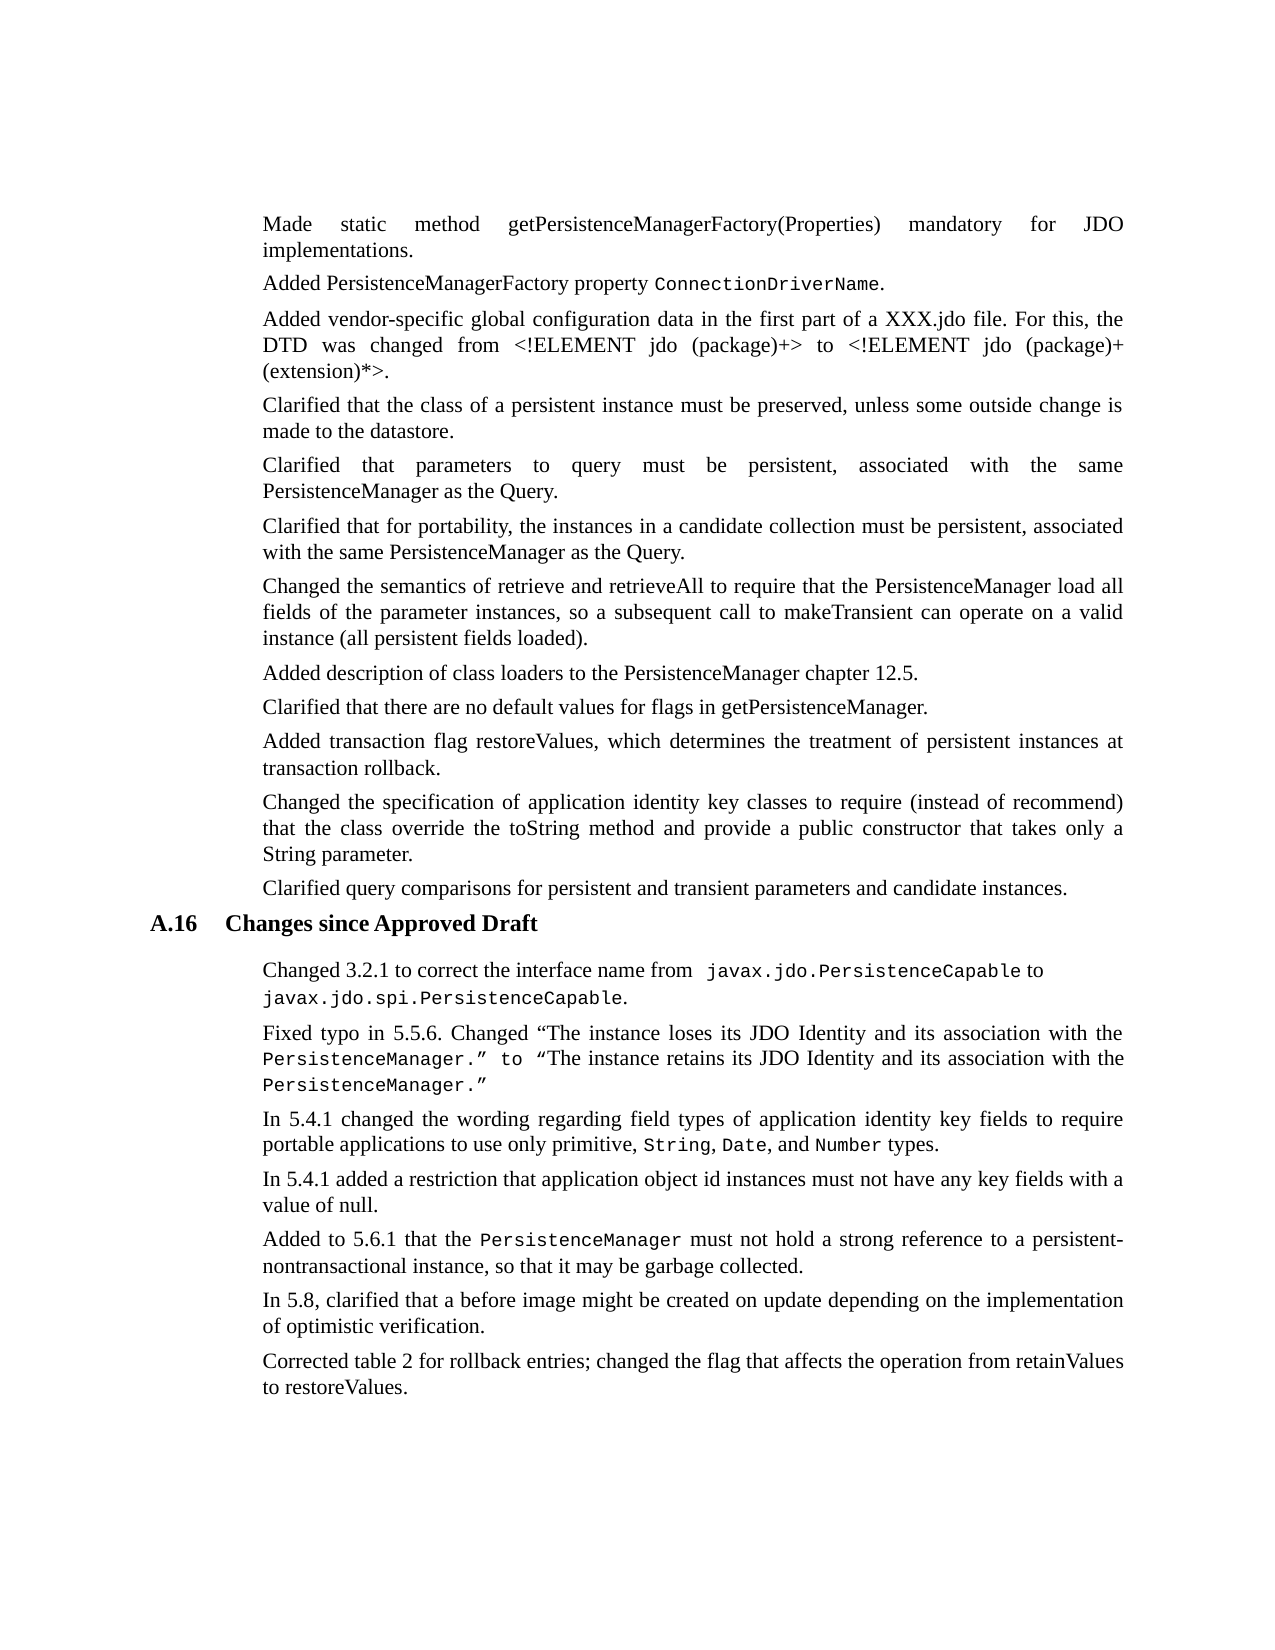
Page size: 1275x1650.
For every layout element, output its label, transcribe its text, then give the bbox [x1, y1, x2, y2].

text Made static method getPersistenceManagerFactory(Properties) mandatory for JDO implementations. [262, 210, 1125, 262]
text Clarified that the class of a persistent instance must be preserved, unless some outside change is made to the datastore. [262, 391, 1125, 443]
text Fixed typo in 5.5.6. Changed “The instance loses its JDO Identity and its association with the PersistenceManager.” to “The instance retains its JDO Identity and its association with the PersistenceManager.” [262, 1019, 1125, 1097]
text Added PersistenceManagerFactory property ConnectionDriverName. [262, 270, 1125, 296]
text Changed 3.2.1 to correct the interface name from javax.jdo.PersistenceCapable to javax.jdo.spi.PersistenceCapable. [262, 957, 1125, 1010]
text Added description of class loaders to the PersistenceManager chapter 12.5. [262, 659, 1125, 685]
text Clarified query comparisons for persistent and transient parameters and candidate instances. [262, 874, 1125, 901]
text Changed the specification of application identity key classes to require (instead of recommend) that the class override the toString method and provide a public constructor that takes only a String parameter. [262, 788, 1125, 866]
text In 5.8, clarified that a before image might be created on update depending on the implementation of optimistic verification. [262, 1286, 1125, 1338]
text Added vendor-specific global configuration data in the first part of a XXX.jdo file. For this, the DTD was changed from <!ELEMENT jdo (package)+> to <!ELEMENT jdo (package)+ (extension)*>. [262, 305, 1125, 383]
text Clarified that for portability, the instances in a candidate collection must be persistent, associated with the same PersistenceManager as the Query. [262, 512, 1125, 564]
text Corrected table 2 for rollback entries; changed the flag that affects the operation from retainValues to restoreValues. [262, 1347, 1125, 1399]
text In 5.4.1 changed the wording regarding field types of application identity key fields to require portable applications to use only primitive, String, Date, and Number types. [262, 1105, 1125, 1157]
text Added transaction flag restoreValues, which determines the treatment of persistent instances at transaction rollback. [262, 728, 1125, 780]
text In 5.4.1 added a restriction that application object id instances must not have any key fields with a value of null. [262, 1166, 1125, 1218]
text Clarified that there are no default values for flags in getPersistenceManager. [262, 693, 1125, 719]
text Changed the semantics of retrieve and retrieveAll to require that the PersistenceManager load all fields of the parameter instances, so a subsequent call to makeTransient can operate on a valid instance (all persistent fields loaded). [262, 572, 1125, 651]
subtitle Changes since Approved Draft [150, 909, 1125, 937]
text Added to 5.6.1 that the PersistenceManager must not hold a strong reference to a persistent-nontransactional instance, so that it may be garbage collected. [262, 1226, 1125, 1278]
text Clarified that parameters to query must be persistent, associated with the same PersistenceManager as the Query. [262, 452, 1125, 504]
